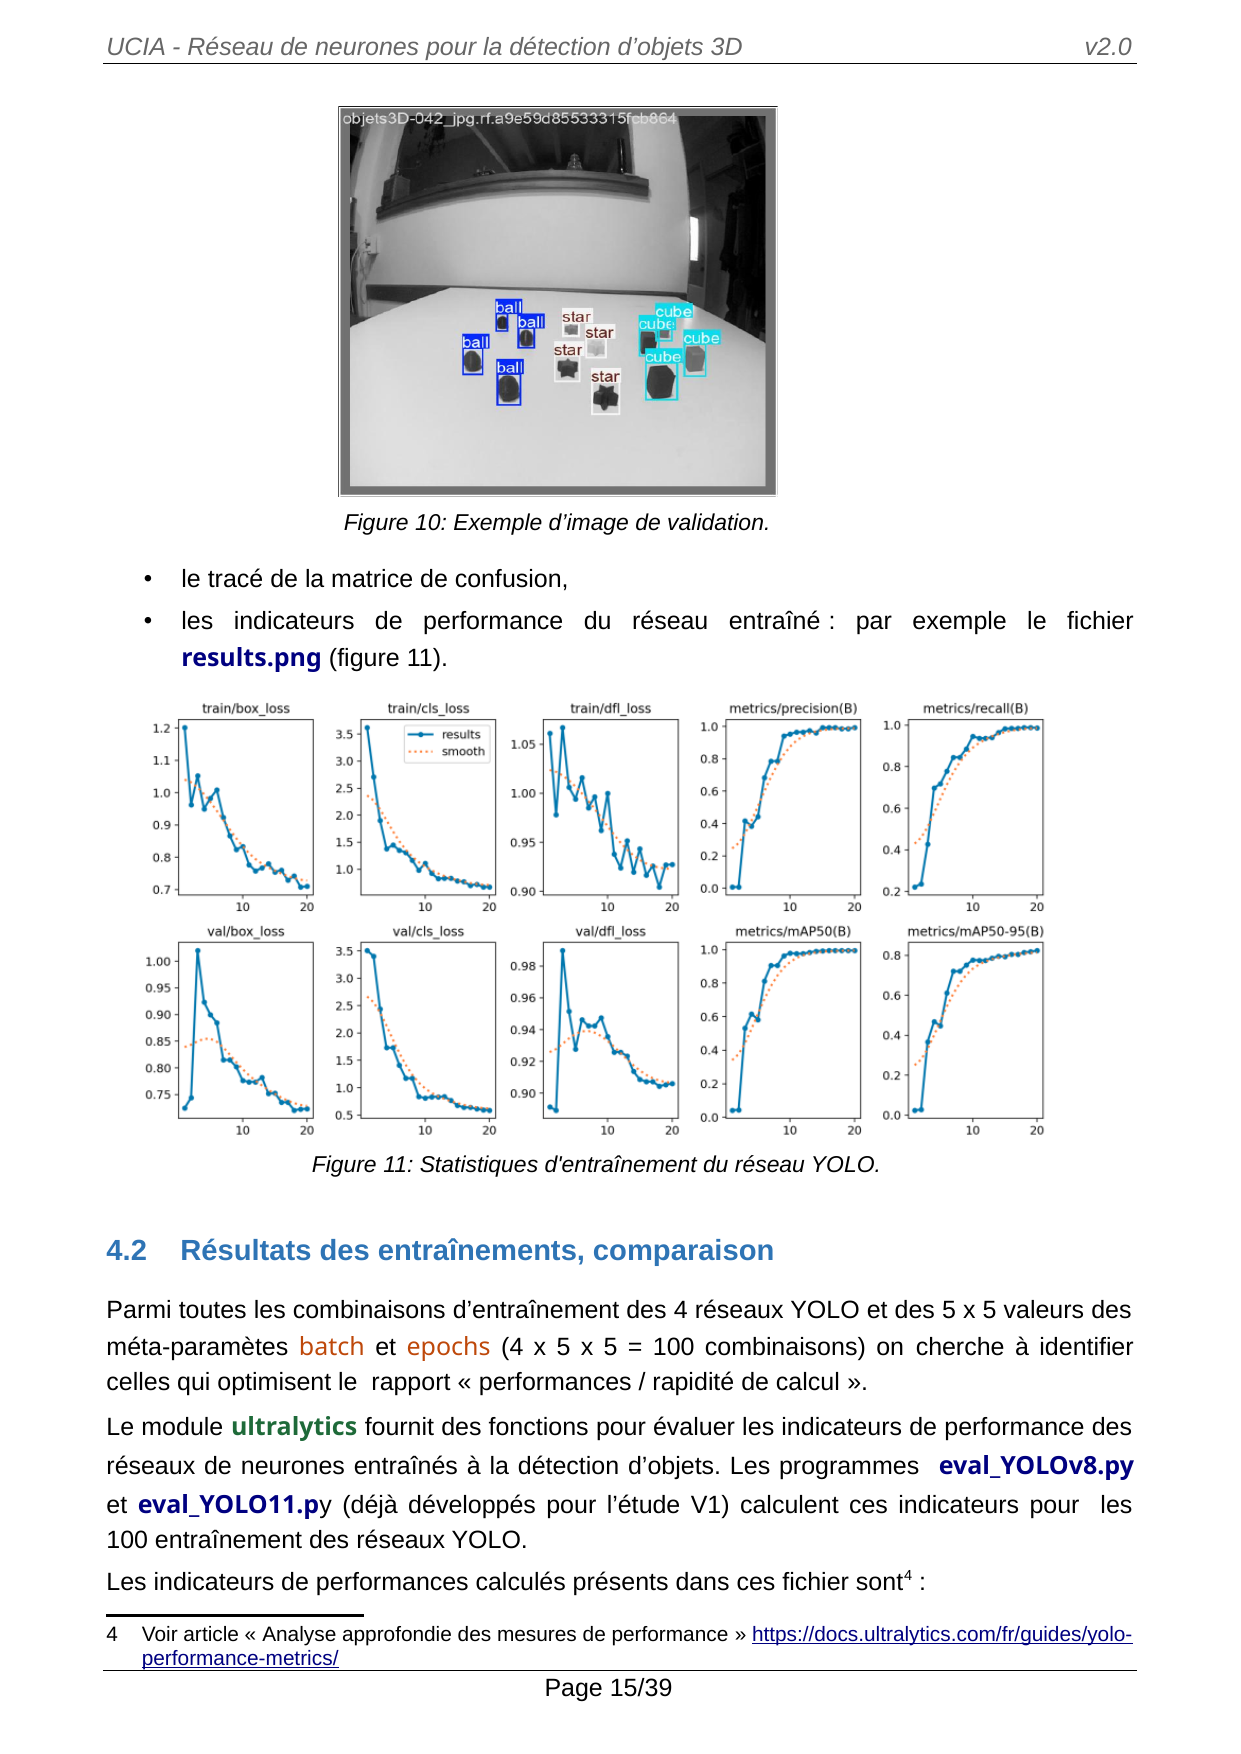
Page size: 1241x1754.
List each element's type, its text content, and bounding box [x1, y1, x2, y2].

picture [141, 700, 1054, 1139]
text Parmi toutes les combinaisons d’entraînement des 4 réseaux YOLO et des 5 x 5 valeurs des méta-paramètes batch et epochs (4 x 5 x 5 = 100 combinaisons) on cherche à identifier celles qui optimisent le rapport « performances / rapidité de calcul ». [106, 1295, 1134, 1396]
picture [338, 106, 778, 497]
text Voir article « Analyse approfondie des mesures de performance » https://docs.ultralytics.com/fr/guides/yolo-performance-metrics/ [106, 1622, 1134, 1669]
text Les indicateurs de performances calculés présents dans ces fichier sont : [106, 1567, 1134, 1596]
list les indicateurs de performance du réseau entraîné : par exemple le fichier results.png (figure 11). [144, 606, 1134, 674]
text Le module ultralytics fournit des fonctions pour évaluer les indicateurs de performance des réseaux de neurones entraînés à la détection d’objets. Les programmes eval_YOLOv8.py et eval_YOLO11.py (déjà développés pour l’étude V1) calculent ces indicateurs pour les 100 entraînement des réseaux YOLO. [106, 1409, 1134, 1554]
list le tracé de la matrice de confusion, [144, 564, 1134, 593]
subtitle Résultats des entraînements, comparaison [106, 1232, 1134, 1266]
text Figure 11: Statistiques d'entraînement du réseau YOLO. [112, 700, 1082, 1177]
text Figure 10: Exemple d’image de validation. [106, 509, 1010, 535]
